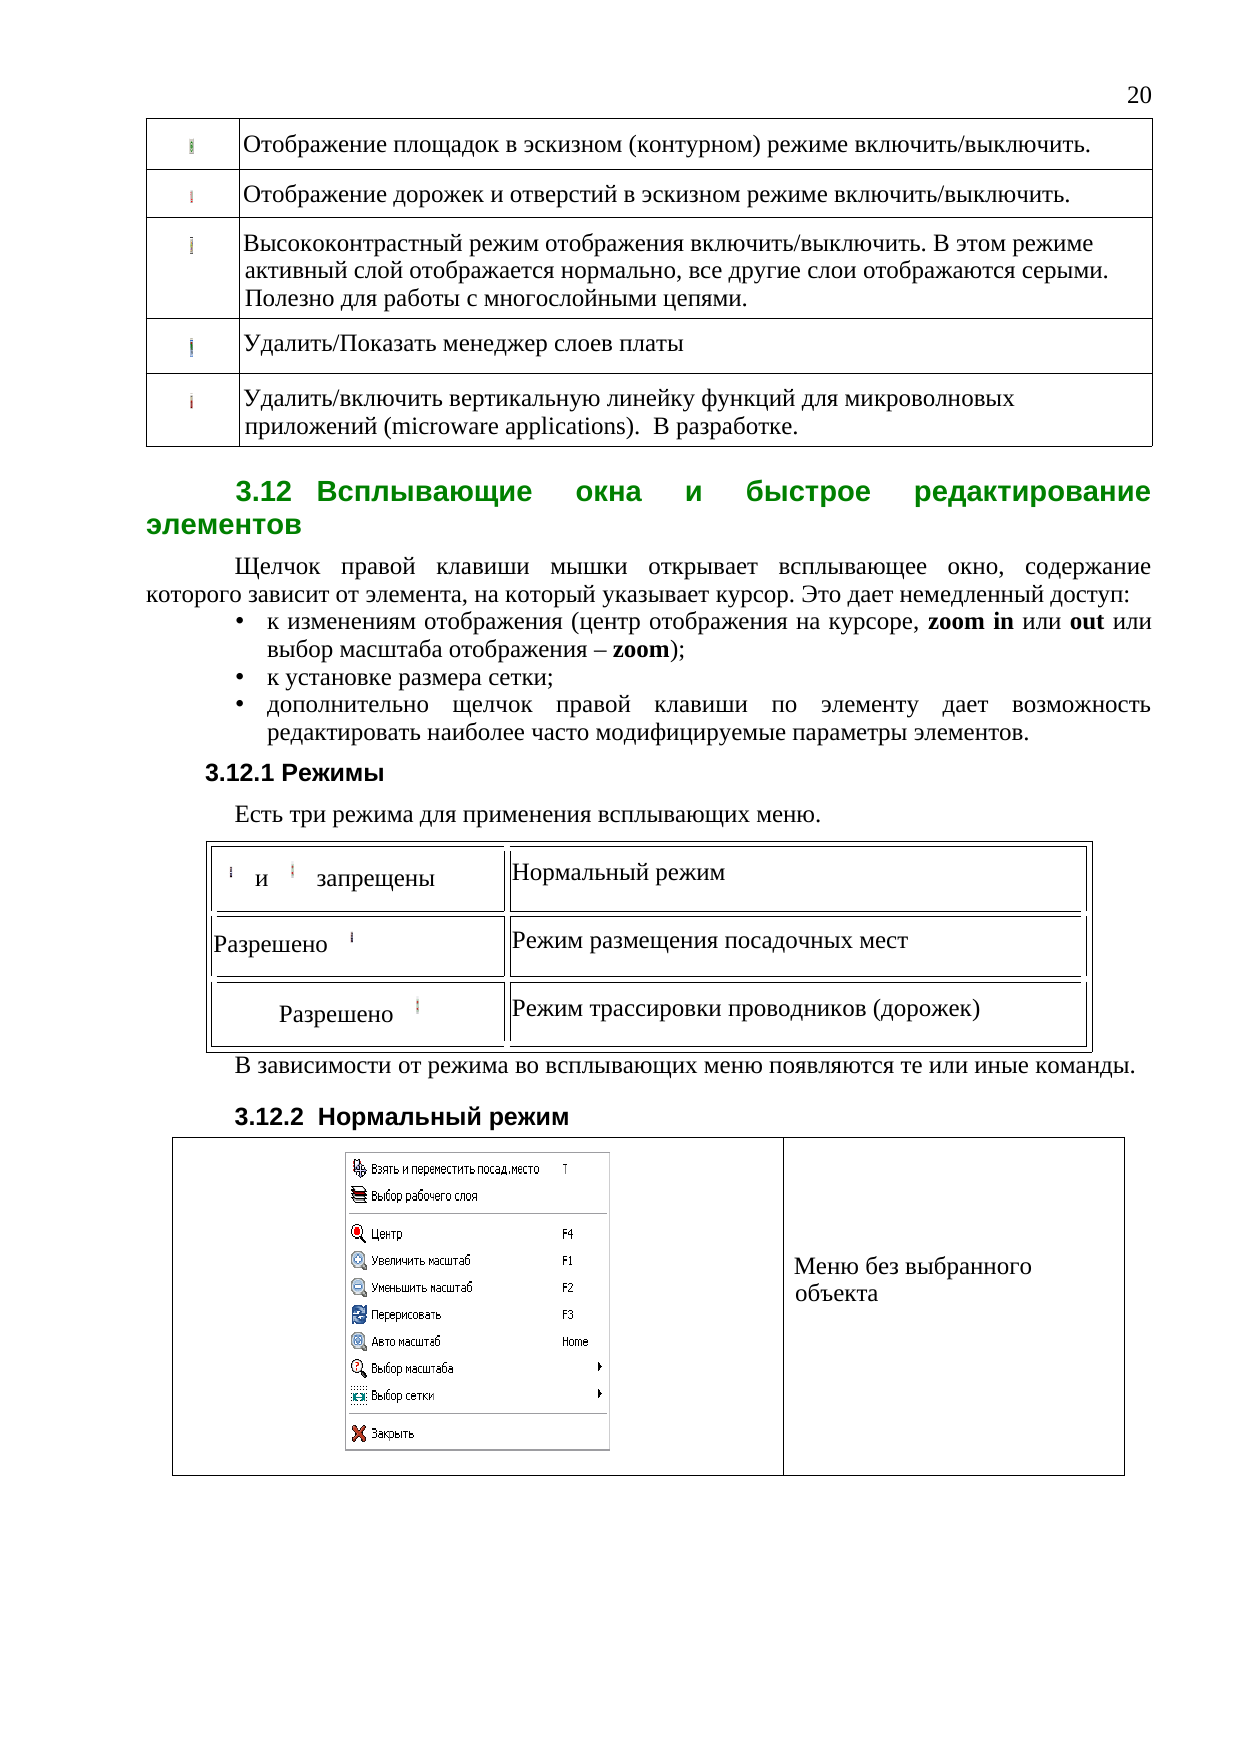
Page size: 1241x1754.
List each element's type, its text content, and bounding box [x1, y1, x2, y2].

table_cell Режим размещения посадочных мест [507, 911, 1089, 976]
table_cell [147, 218, 239, 318]
table_cell [147, 119, 239, 168]
table_cell Режим трассировки проводников (дорожек) [507, 976, 1089, 1046]
table_cell [147, 170, 239, 217]
list дополнительно щелчок правой клавиши по элементу дает возможность редактировать наиболее часто модифицируемые параметры элементов. [235, 691, 1152, 746]
list к установке размера сетки; [235, 663, 1152, 691]
text Есть три режима для применения всплывающих меню. [146, 800, 1152, 828]
picture [345, 1152, 610, 1451]
text Щелчок правой клавиши мышки открывает всплывающее окно, содержание которого зависит от элемента, на который указывает курсор. Это дает немедленный доступ: [146, 552, 1152, 607]
table_header Нормальный режим [507, 842, 1089, 911]
subtitle Всплывающие окна и быстрое редактирование элементов [146, 475, 1152, 540]
table_cell [147, 319, 239, 373]
table_cell Удалить/Показать менеджер слоев платы [240, 319, 1152, 373]
table_cell Разрешено [209, 911, 507, 976]
table_cell Высококонтрастный режим отображения включить/выключить. В этом режиме активный слой отображается нормально, все другие слои отображаются серыми. Полезно для работы с многослойными цепями. [240, 218, 1152, 318]
picture [189, 138, 194, 154]
text В зависимости от режима во всплывающих меню появляются те или иные команды. [146, 1052, 1152, 1079]
picture [229, 866, 233, 878]
table_cell Разрешено [209, 976, 507, 1046]
list к изменениям отображения (центр отображения на курсоре, zoom in или out или выбор масштаба отображения – zoom); [235, 607, 1152, 663]
table_header и запрещены [209, 842, 507, 911]
table_cell [147, 374, 239, 446]
table_cell Отображение площадок в эскизном (контурном) режиме включить/выключить. [240, 119, 1152, 168]
subtitle Режимы [205, 758, 1152, 786]
table_cell Отображение дорожек и отверстий в эскизном режиме включить/выключить. [240, 170, 1152, 217]
table_cell Удалить/включить вертикальную линейку функций для микроволновых приложений (microware applications). В разработке. [240, 374, 1152, 446]
subtitle Нормальный режим [146, 1103, 1152, 1131]
table_header [173, 1138, 783, 1474]
table_header Меню без выбранного объекта [784, 1138, 1124, 1474]
